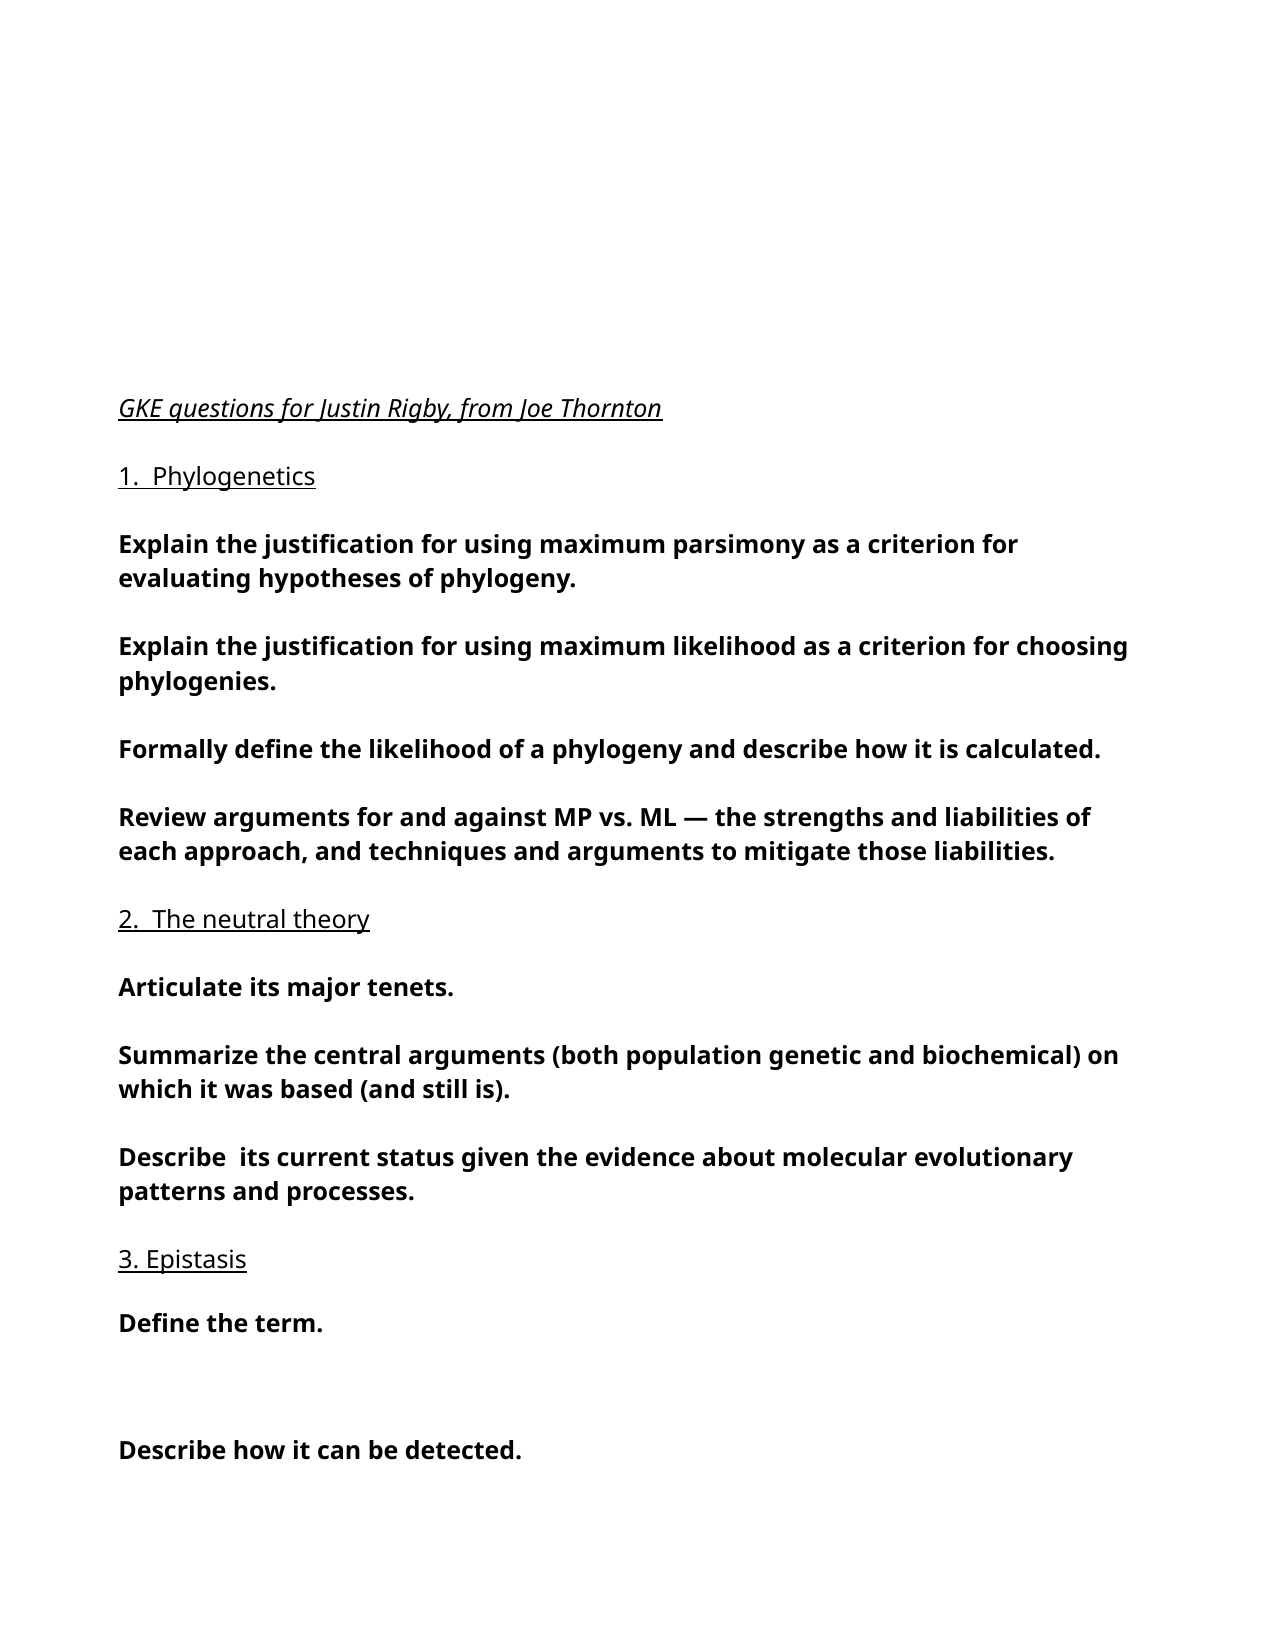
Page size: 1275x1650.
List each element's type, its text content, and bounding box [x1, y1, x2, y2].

text Summarize the central arguments (both population genetic and biochemical) on which it was based (and still is). [118, 1038, 1157, 1106]
text Explain the justification for using maximum parsimony as a criterion for evaluating hypotheses of phylogeny. [118, 527, 1157, 595]
text 3. Epistasis [118, 1242, 1157, 1276]
text 1. Phylogenetics [118, 459, 1157, 493]
text GKE questions for Justin Rigby, from Joe Thornton [118, 391, 1157, 425]
text Articulate its major tenets. [118, 970, 1157, 1004]
text Explain the justification for using maximum likelihood as a criterion for choosing phylogenies. [118, 629, 1157, 697]
text Review arguments for and against MP vs. ML — the strengths and liabilities of each approach, and techniques and arguments to mitigate those liabilities. [118, 799, 1157, 867]
text Describe how it can be detected. [118, 1433, 1157, 1467]
text Define the term. [118, 1306, 1157, 1340]
text 2. The neutral theory [118, 902, 1157, 936]
text Describe its current status given the evidence about molecular evolutionary patterns and processes. [118, 1140, 1157, 1208]
text Formally define the likelihood of a phylogeny and describe how it is calculated. [118, 731, 1157, 765]
